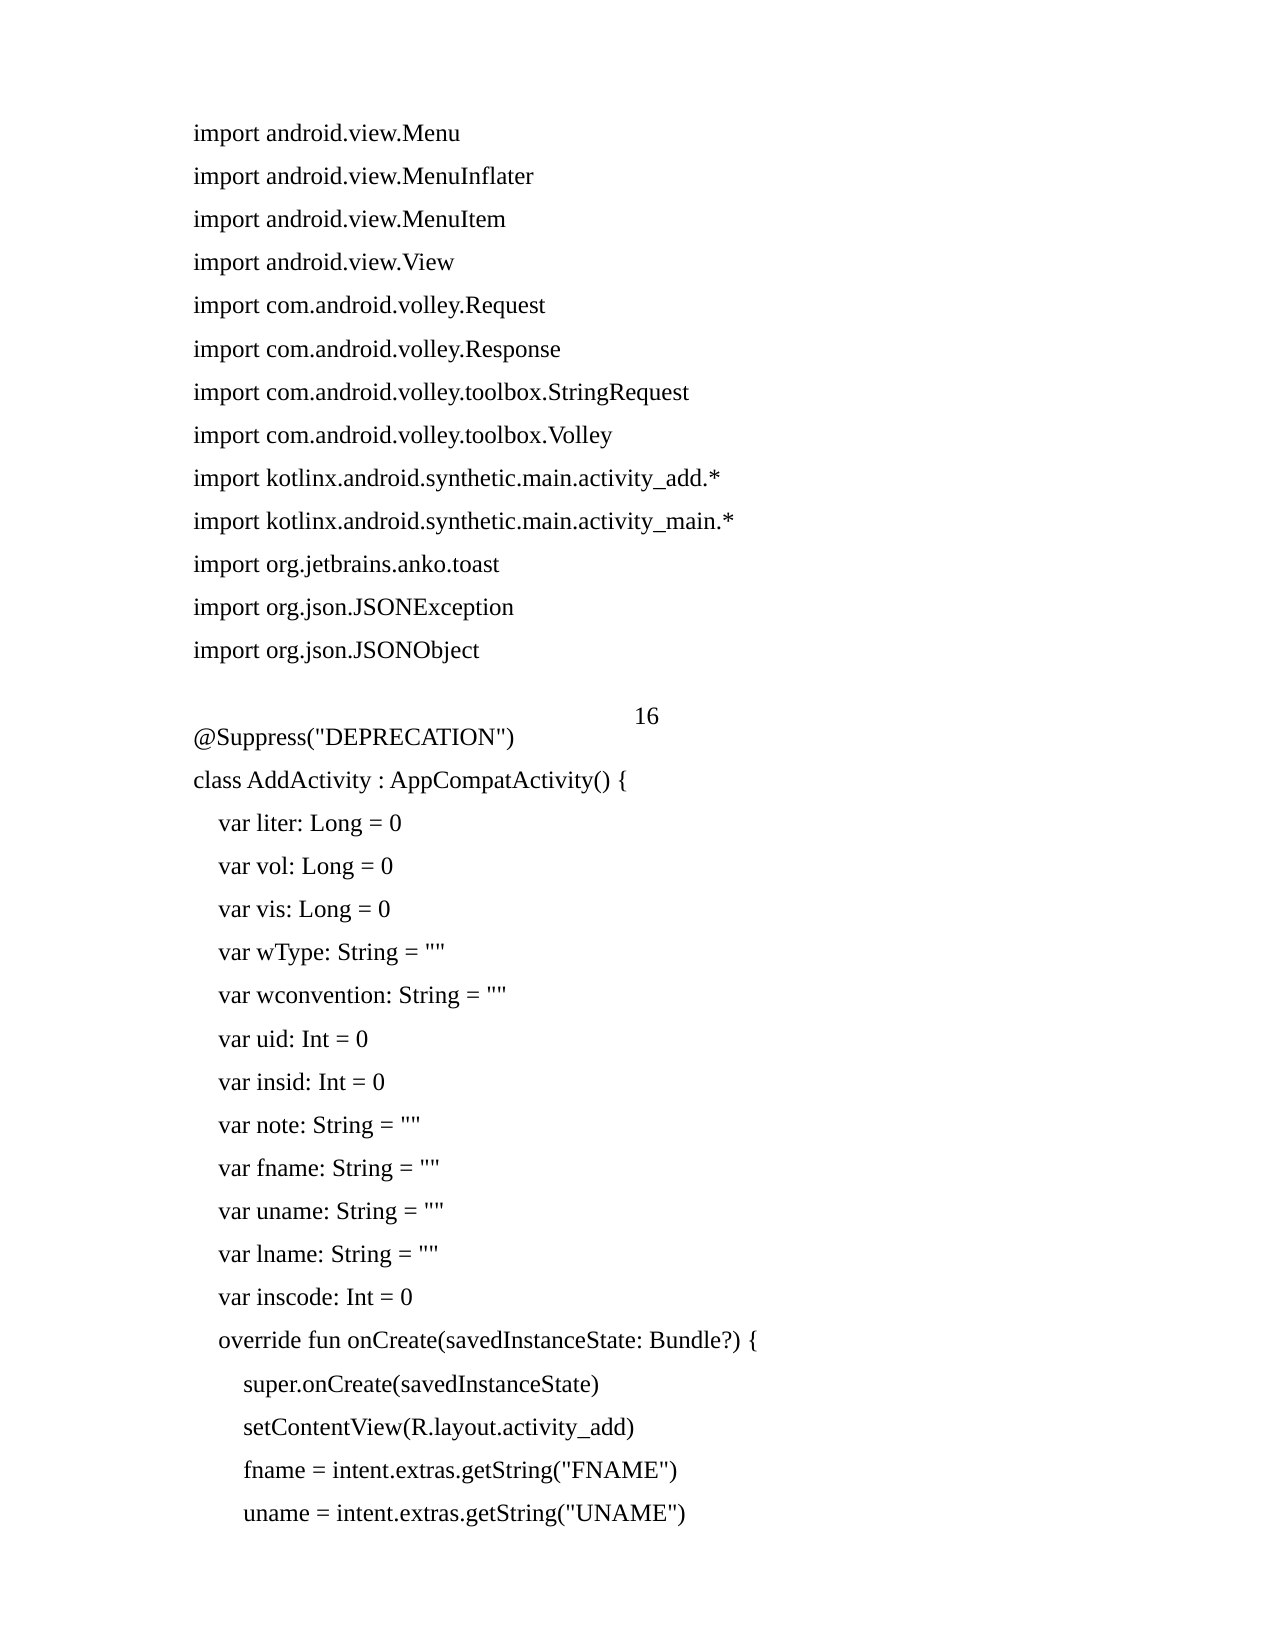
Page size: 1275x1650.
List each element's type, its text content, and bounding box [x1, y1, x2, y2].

text var insid: Int = 0 [193, 1067, 1157, 1096]
text class AddActivity : AppCompatActivity() { [193, 765, 1157, 794]
text import android.view.MenuItem [193, 204, 1157, 233]
text var liter: Long = 0 [193, 808, 1157, 837]
text var lname: String = "" [193, 1239, 1157, 1268]
text var uid: Int = 0 [193, 1024, 1157, 1052]
text var wType: String = "" [193, 937, 1157, 966]
text var fname: String = "" [193, 1153, 1157, 1182]
text import android.view.MenuInflater [193, 161, 1157, 190]
text var uname: String = "" [193, 1196, 1157, 1225]
text import kotlinx.android.synthetic.main.activity_main.* [193, 506, 1157, 535]
text import org.jetbrains.anko.toast [193, 549, 1157, 578]
text import org.json.JSONException [193, 592, 1157, 621]
text fname = intent.extras.getString("FNAME") [193, 1455, 1157, 1484]
text import org.json.JSONObject [193, 636, 1157, 664]
text import com.android.volley.Request [193, 291, 1157, 319]
text import kotlinx.android.synthetic.main.activity_add.* [193, 463, 1157, 492]
text var vol: Long = 0 [193, 851, 1157, 880]
text @Suppress("DEPRECATION") [193, 722, 1157, 751]
text import com.android.volley.Response [193, 334, 1157, 362]
text var wconvention: String = "" [193, 981, 1157, 1009]
text setContentView(R.layout.activity_add) [193, 1412, 1157, 1441]
text import com.android.volley.toolbox.Volley [193, 420, 1157, 449]
text var note: String = "" [193, 1110, 1157, 1139]
text import android.view.Menu [193, 118, 1157, 147]
text var inscode: Int = 0 [193, 1282, 1157, 1311]
text var vis: Long = 0 [193, 894, 1157, 923]
text import android.view.View [193, 247, 1157, 276]
text uname = intent.extras.getString("UNAME") [193, 1498, 1157, 1527]
text super.onCreate(savedInstanceState) [193, 1369, 1157, 1397]
text import com.android.volley.toolbox.StringRequest [193, 377, 1157, 406]
text override fun onCreate(savedInstanceState: Bundle?) { [193, 1326, 1157, 1354]
